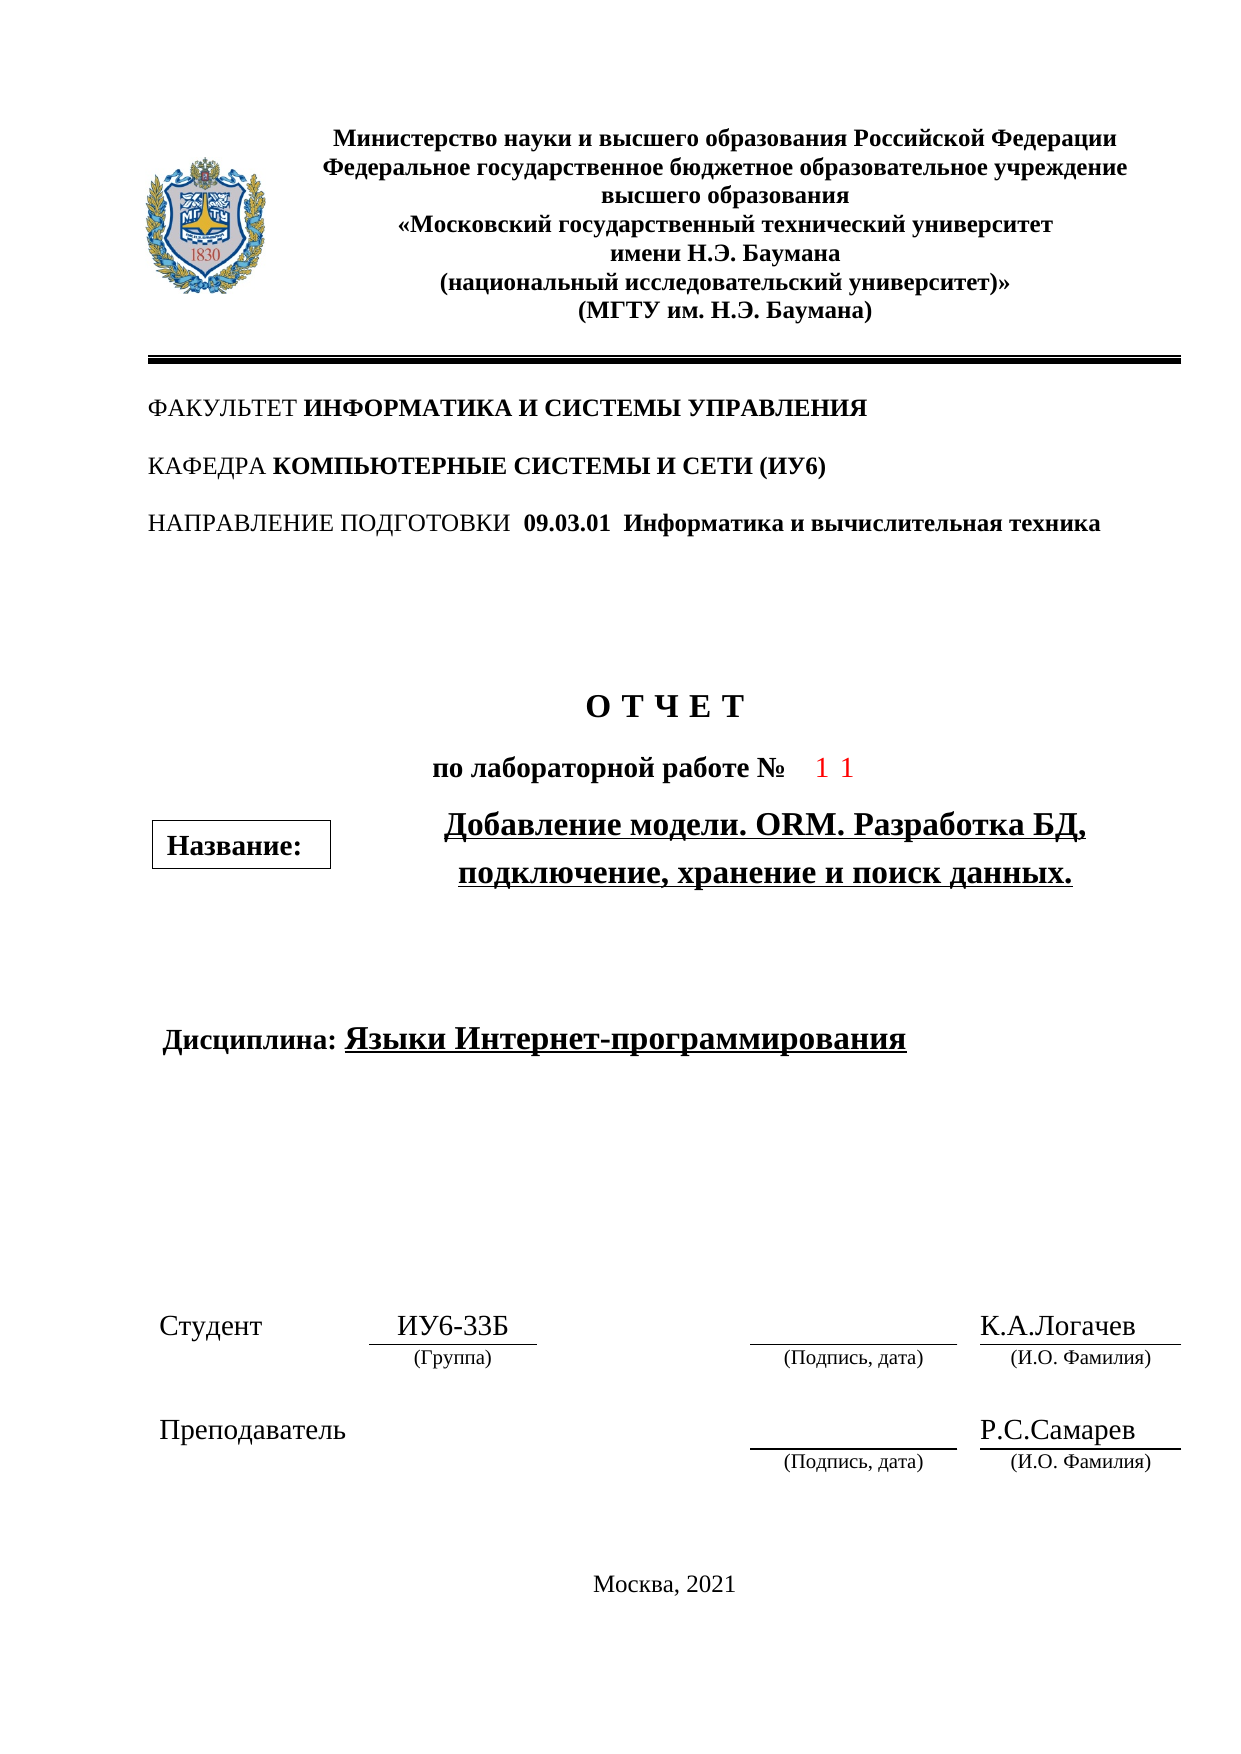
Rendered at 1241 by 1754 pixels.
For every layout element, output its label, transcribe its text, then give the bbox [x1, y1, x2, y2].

table_cell [969, 1379, 1193, 1412]
table_cell (Подпись, дата) [738, 1450, 969, 1483]
table_cell (И.О. Фамилия) [969, 1450, 1193, 1483]
subtitle Добавление модели. ORM. Разработка БД, подключение, хранение и поиск данных. [148, 804, 1181, 891]
table_cell [548, 1412, 738, 1449]
table_header Министерство науки и высшего образования Российской Федерации Федеральное государственное бюджетное образовательное учреждение высшего образования «Московский государственный технический университет имени Н.Э. Баумана (национальный исследовательский университет)» (МГТУ им. Н.Э. Баумана) [284, 123, 1166, 324]
table_cell (Группа) [357, 1345, 548, 1379]
table_header [136, 123, 284, 324]
picture [145, 157, 266, 294]
table_cell [357, 1450, 548, 1483]
text КАФЕДРА Компьютерные системы и сети (ИУ6) [148, 451, 1181, 479]
table_cell Преподаватель [148, 1412, 357, 1449]
table_cell [548, 1379, 738, 1412]
table_cell [148, 1450, 357, 1483]
table_cell [357, 1379, 548, 1412]
table_header [548, 1308, 738, 1345]
table_cell [357, 1412, 548, 1449]
table_cell [738, 1379, 969, 1412]
table_header [738, 1308, 969, 1345]
text НАПРАВЛЕНИЕ ПОДГОТОВКИ 09.03.01 Информатика и вычислительная техника [148, 508, 1181, 537]
text ФАКУЛЬТЕТ Информатика и системы управления [148, 393, 1181, 422]
text Дисциплина: Языки Интернет-программирования [162, 1018, 1181, 1056]
table_cell [738, 1412, 969, 1449]
table_cell [148, 1345, 357, 1379]
table_cell (И.О. Фамилия) [969, 1345, 1193, 1379]
table_header 11 [797, 750, 871, 783]
table_cell (Подпись, дата) [738, 1345, 969, 1379]
table_header К.А.Логачев [969, 1308, 1193, 1345]
table_header ИУ6-33Б [357, 1308, 548, 1345]
text Москва, 2021 [148, 1569, 1181, 1598]
subtitle Отчет [148, 687, 1181, 725]
text Название: [167, 828, 315, 861]
table_cell Р.C.Самарев [969, 1412, 1193, 1449]
table_header Студент [148, 1308, 357, 1345]
table_cell [548, 1345, 738, 1379]
table_cell [148, 1379, 357, 1412]
table_cell [548, 1450, 738, 1483]
